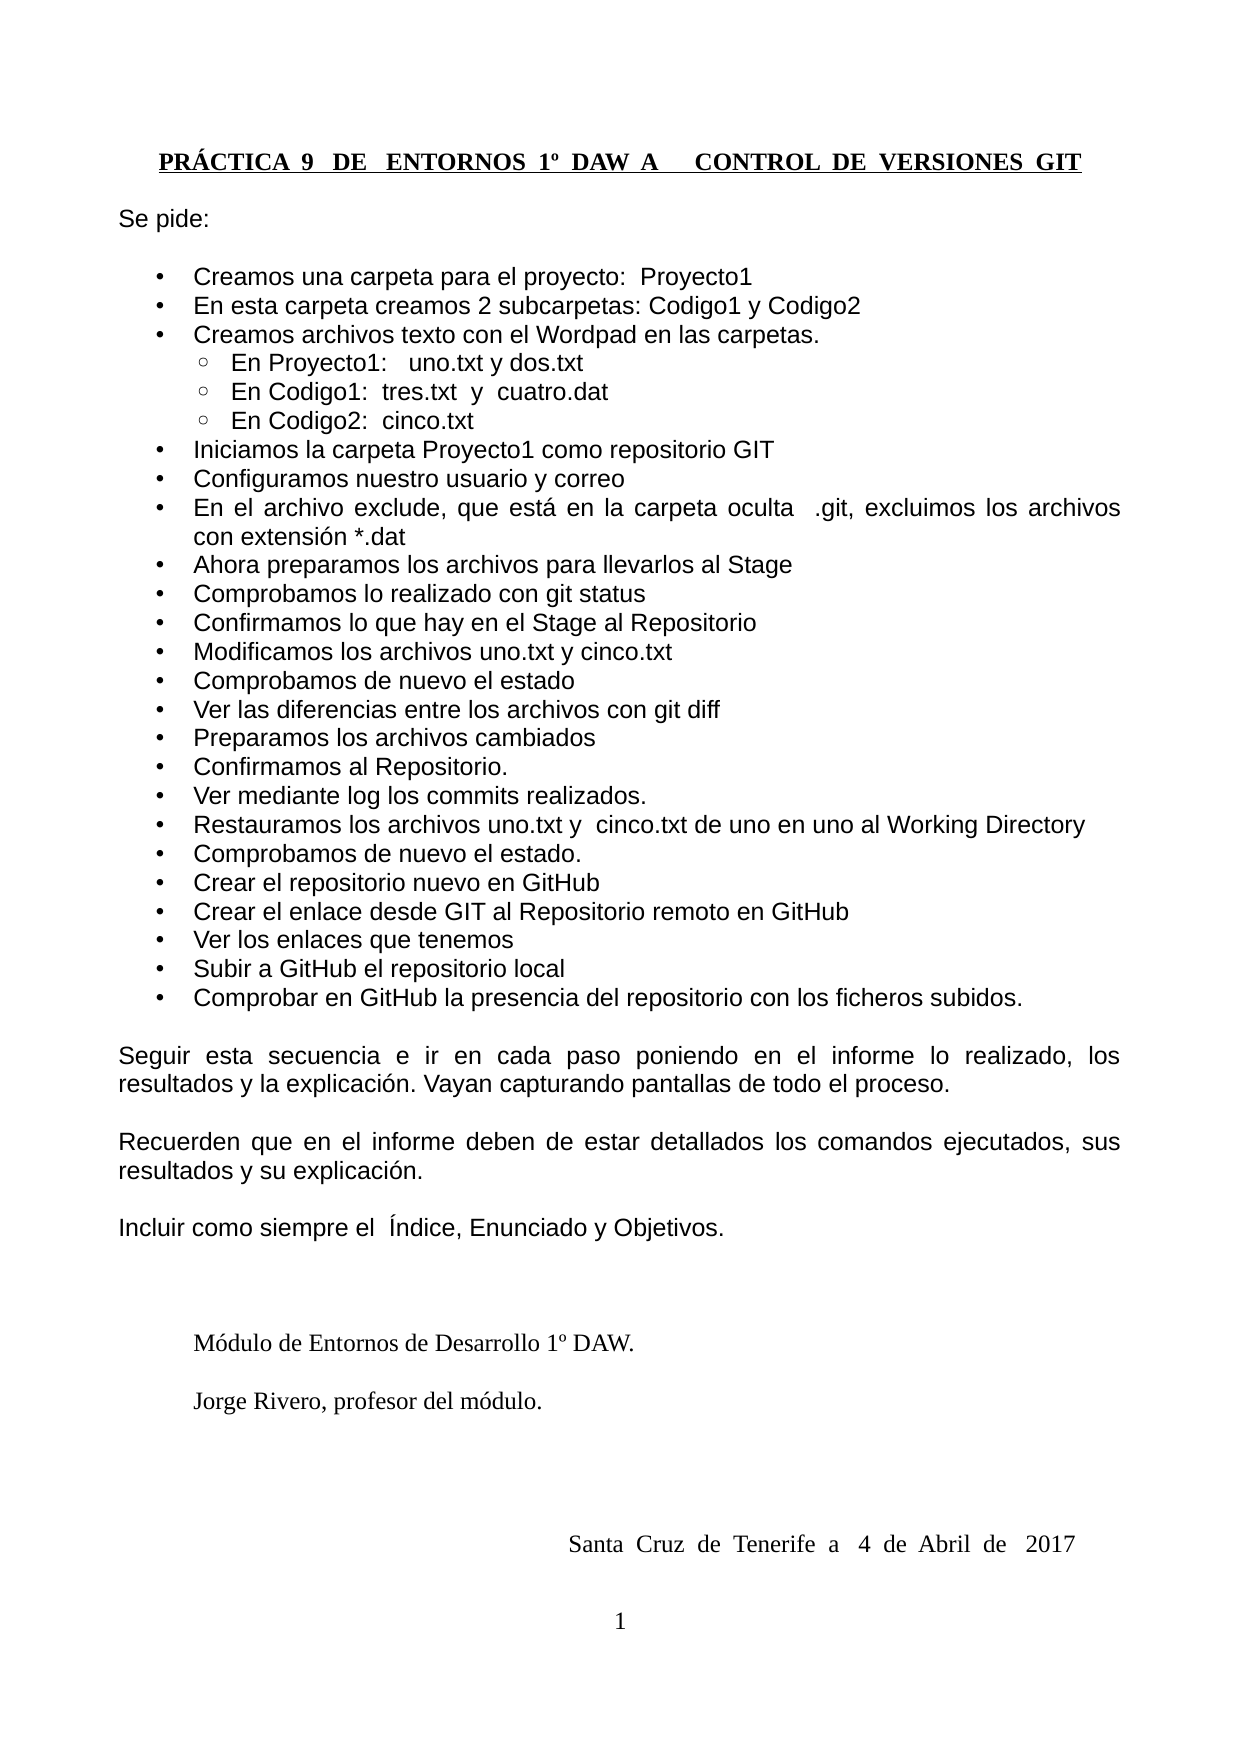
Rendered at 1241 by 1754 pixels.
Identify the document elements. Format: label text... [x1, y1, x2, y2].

list En esta carpeta creamos 2 subcarpetas: Codigo1 y Codigo2 [156, 291, 1122, 319]
list Confirmamos lo que hay en el Stage al Repositorio [156, 608, 1122, 637]
list Crear el repositorio nuevo en GitHub [156, 868, 1122, 897]
list Modificamos los archivos uno.txt y cinco.txt [156, 637, 1122, 666]
list Ahora preparamos los archivos para llevarlos al Stage [156, 550, 1122, 579]
list Ver mediante log los commits realizados. [156, 781, 1122, 810]
text Seguir esta secuencia e ir en cada paso poniendo en el informe lo realizado, los resultados y la explicación. Vayan capturando pantallas de todo el proceso. [118, 1041, 1122, 1098]
list Ver los enlaces que tenemos [156, 925, 1122, 954]
text Se pide: [118, 204, 1122, 233]
text Incluir como siempre el Índice, Enunciado y Objetivos. [118, 1213, 1122, 1242]
list Ver las diferencias entre los archivos con git diff [156, 694, 1122, 723]
list Comprobamos lo realizado con git status [156, 579, 1122, 608]
list Iniciamos la carpeta Proyecto1 como repositorio GIT [156, 435, 1122, 464]
text PRÁCTICA 9 DE ENTORNOS 1º DAW A CONTROL DE VERSIONES GIT [118, 147, 1122, 176]
list Creamos una carpeta para el proyecto: Proyecto1 [156, 262, 1122, 291]
list Restauramos los archivos uno.txt y cinco.txt de uno en uno al Working Directory [156, 810, 1122, 839]
text Santa Cruz de Tenerife a 4 de Abril de 2017 [118, 1529, 1122, 1558]
list Preparamos los archivos cambiados [156, 723, 1122, 752]
text Recuerden que en el informe deben de estar detallados los comandos ejecutados, sus resultados y su explicación. [118, 1127, 1122, 1184]
text Módulo de Entornos de Desarrollo 1º DAW. [118, 1328, 1122, 1357]
list En Codigo1: tres.txt y cuatro.dat [193, 377, 1122, 406]
list Comprobamos de nuevo el estado [156, 666, 1122, 694]
list Subir a GitHub el repositorio local [156, 954, 1122, 983]
list Comprobamos de nuevo el estado. [156, 839, 1122, 868]
list Crear el enlace desde GIT al Repositorio remoto en GitHub [156, 897, 1122, 925]
list Comprobar en GitHub la presencia del repositorio con los ficheros subidos. [156, 983, 1122, 1012]
list Creamos archivos texto con el Wordpad en las carpetas. [156, 319, 1122, 348]
list Configuramos nuestro usuario y correo [156, 464, 1122, 493]
list En el archivo exclude, que está en la carpeta oculta .git, excluimos los archivos con extensión *.dat [156, 493, 1122, 550]
text Jorge Rivero, profesor del módulo. [118, 1386, 1122, 1414]
list En Codigo2: cinco.txt [193, 406, 1122, 435]
list En Proyecto1: uno.txt y dos.txt [193, 348, 1122, 377]
list Confirmamos al Repositorio. [156, 752, 1122, 781]
